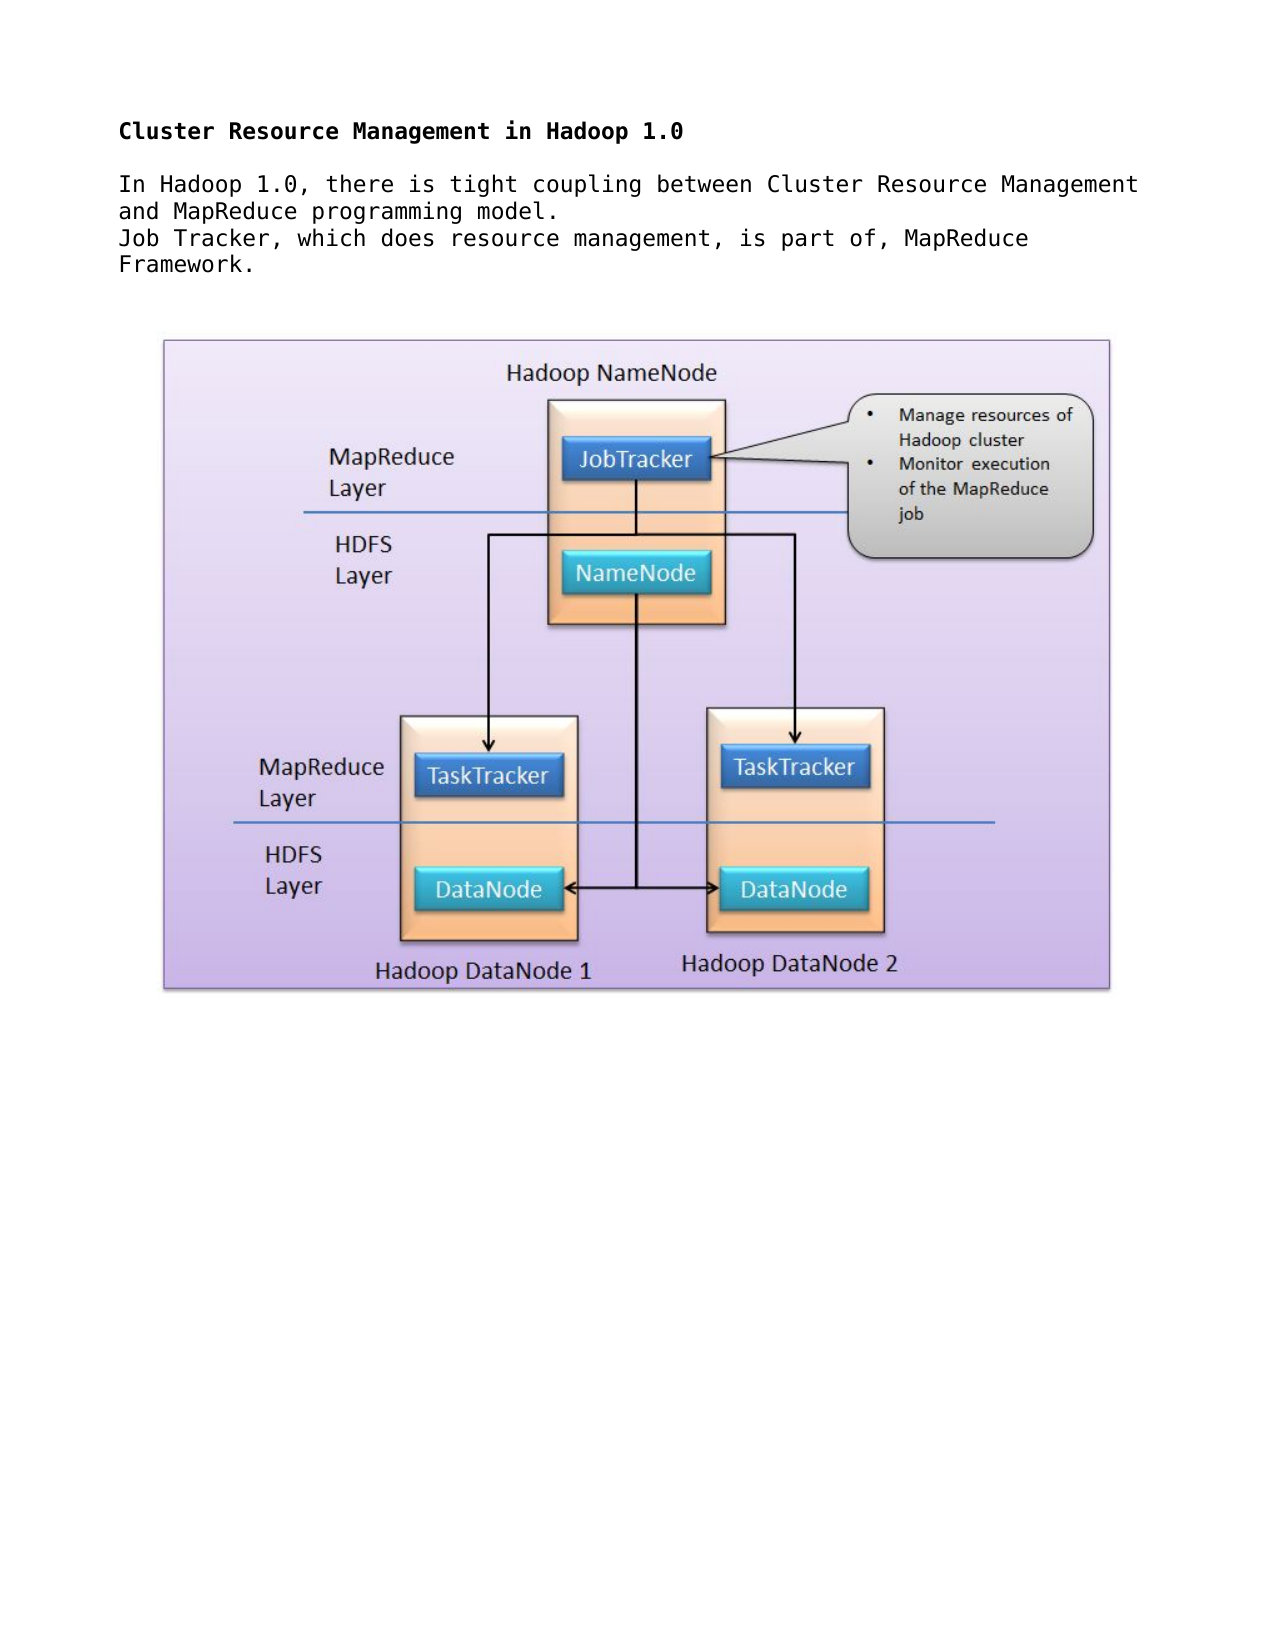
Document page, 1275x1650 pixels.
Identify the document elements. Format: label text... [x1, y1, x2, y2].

picture [156, 331, 1119, 999]
text In Hadoop 1.0, there is tight coupling between Cluster Resource Management and MapReduce programming model. [118, 171, 1157, 225]
text Cluster Resource Management in Hadoop 1.0 [118, 118, 1157, 145]
text Job Tracker, which does resource management, is part of, MapReduce Framework. [118, 225, 1157, 278]
